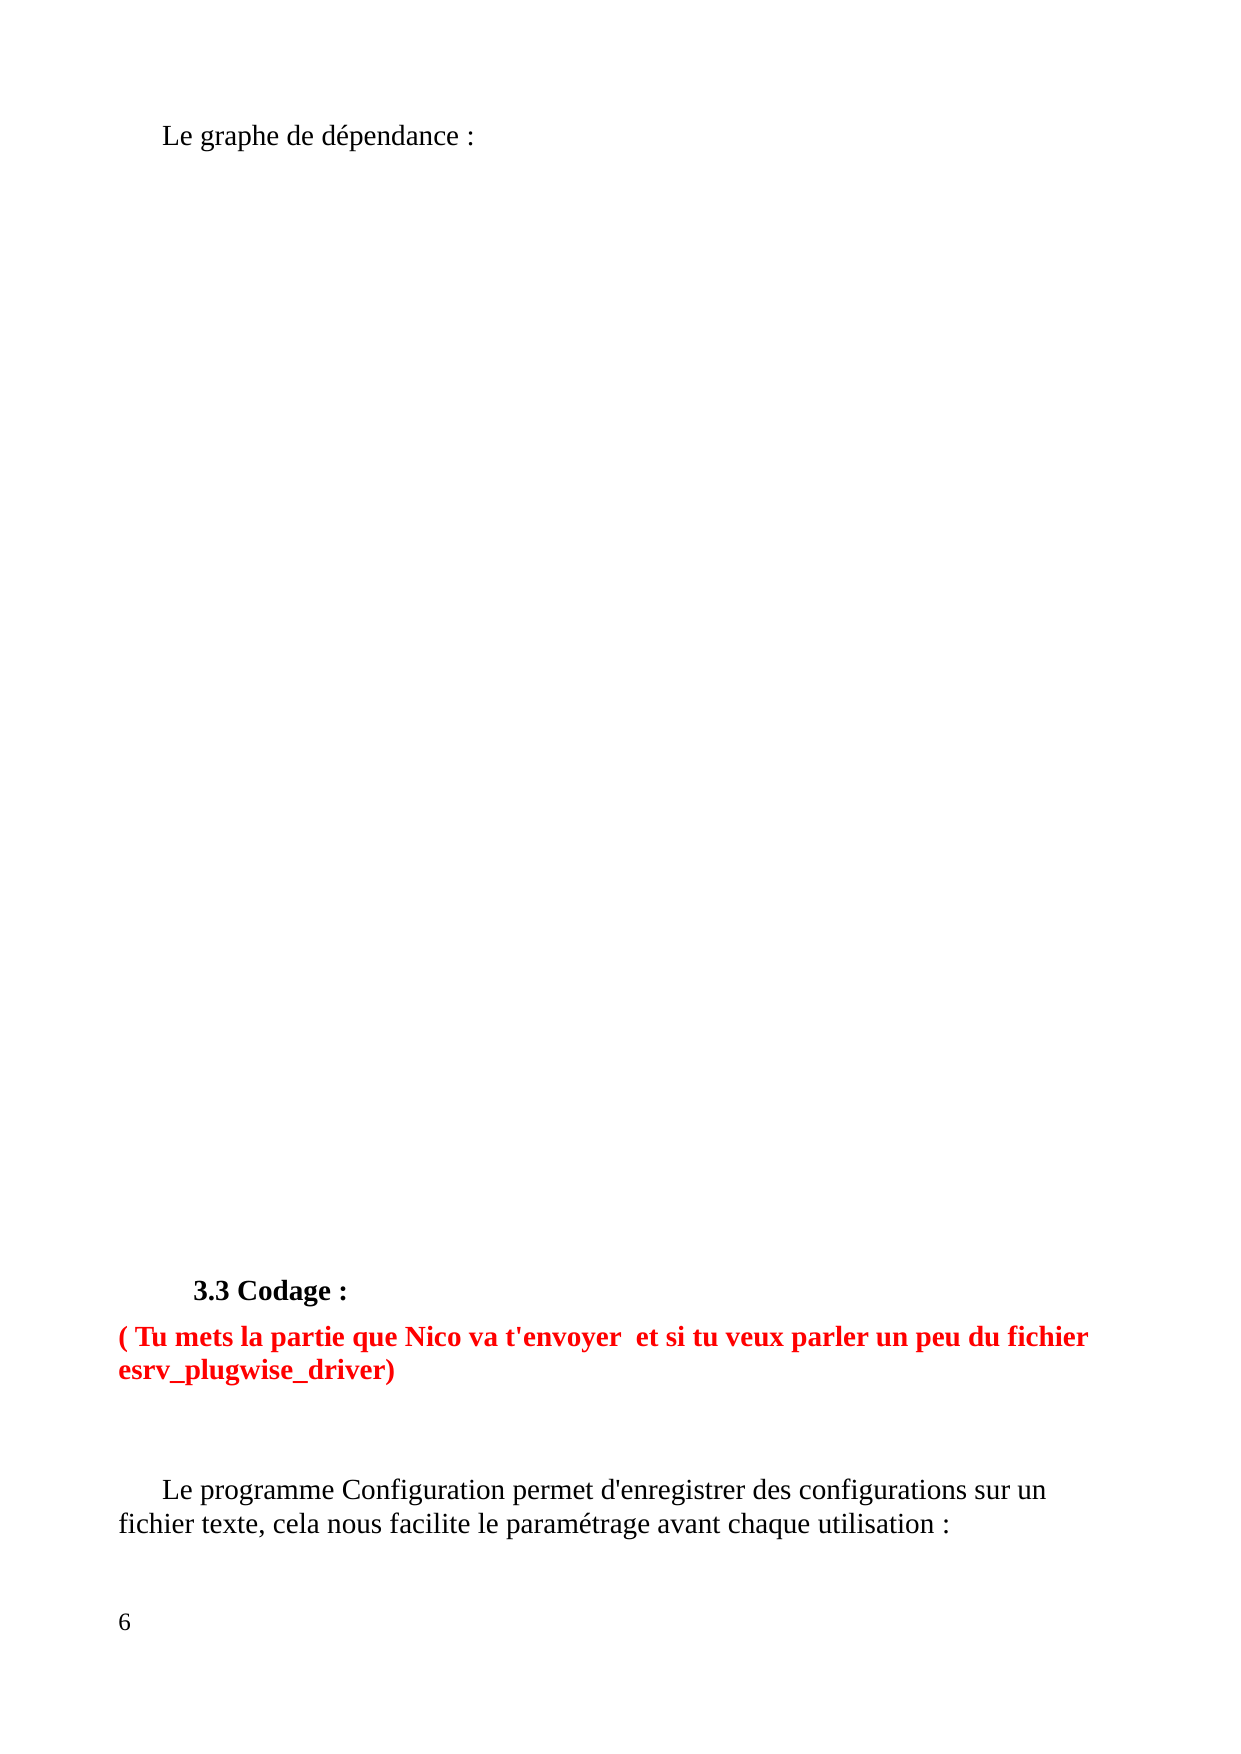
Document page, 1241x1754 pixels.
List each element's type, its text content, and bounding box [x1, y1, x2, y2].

text Le graphe de dépendance : [118, 118, 1122, 152]
list 3.3 Codage : [156, 1273, 1122, 1306]
text Le programme Configuration permet d'enregistrer des configurations sur un fichier texte, cela nous facilite le paramétrage avant chaque utilisation : [118, 1472, 1122, 1539]
text ( Tu mets la partie que Nico va t'envoyer et si tu veux parler un peu du fichier esrv_plugwise_driver) [118, 1319, 1122, 1386]
